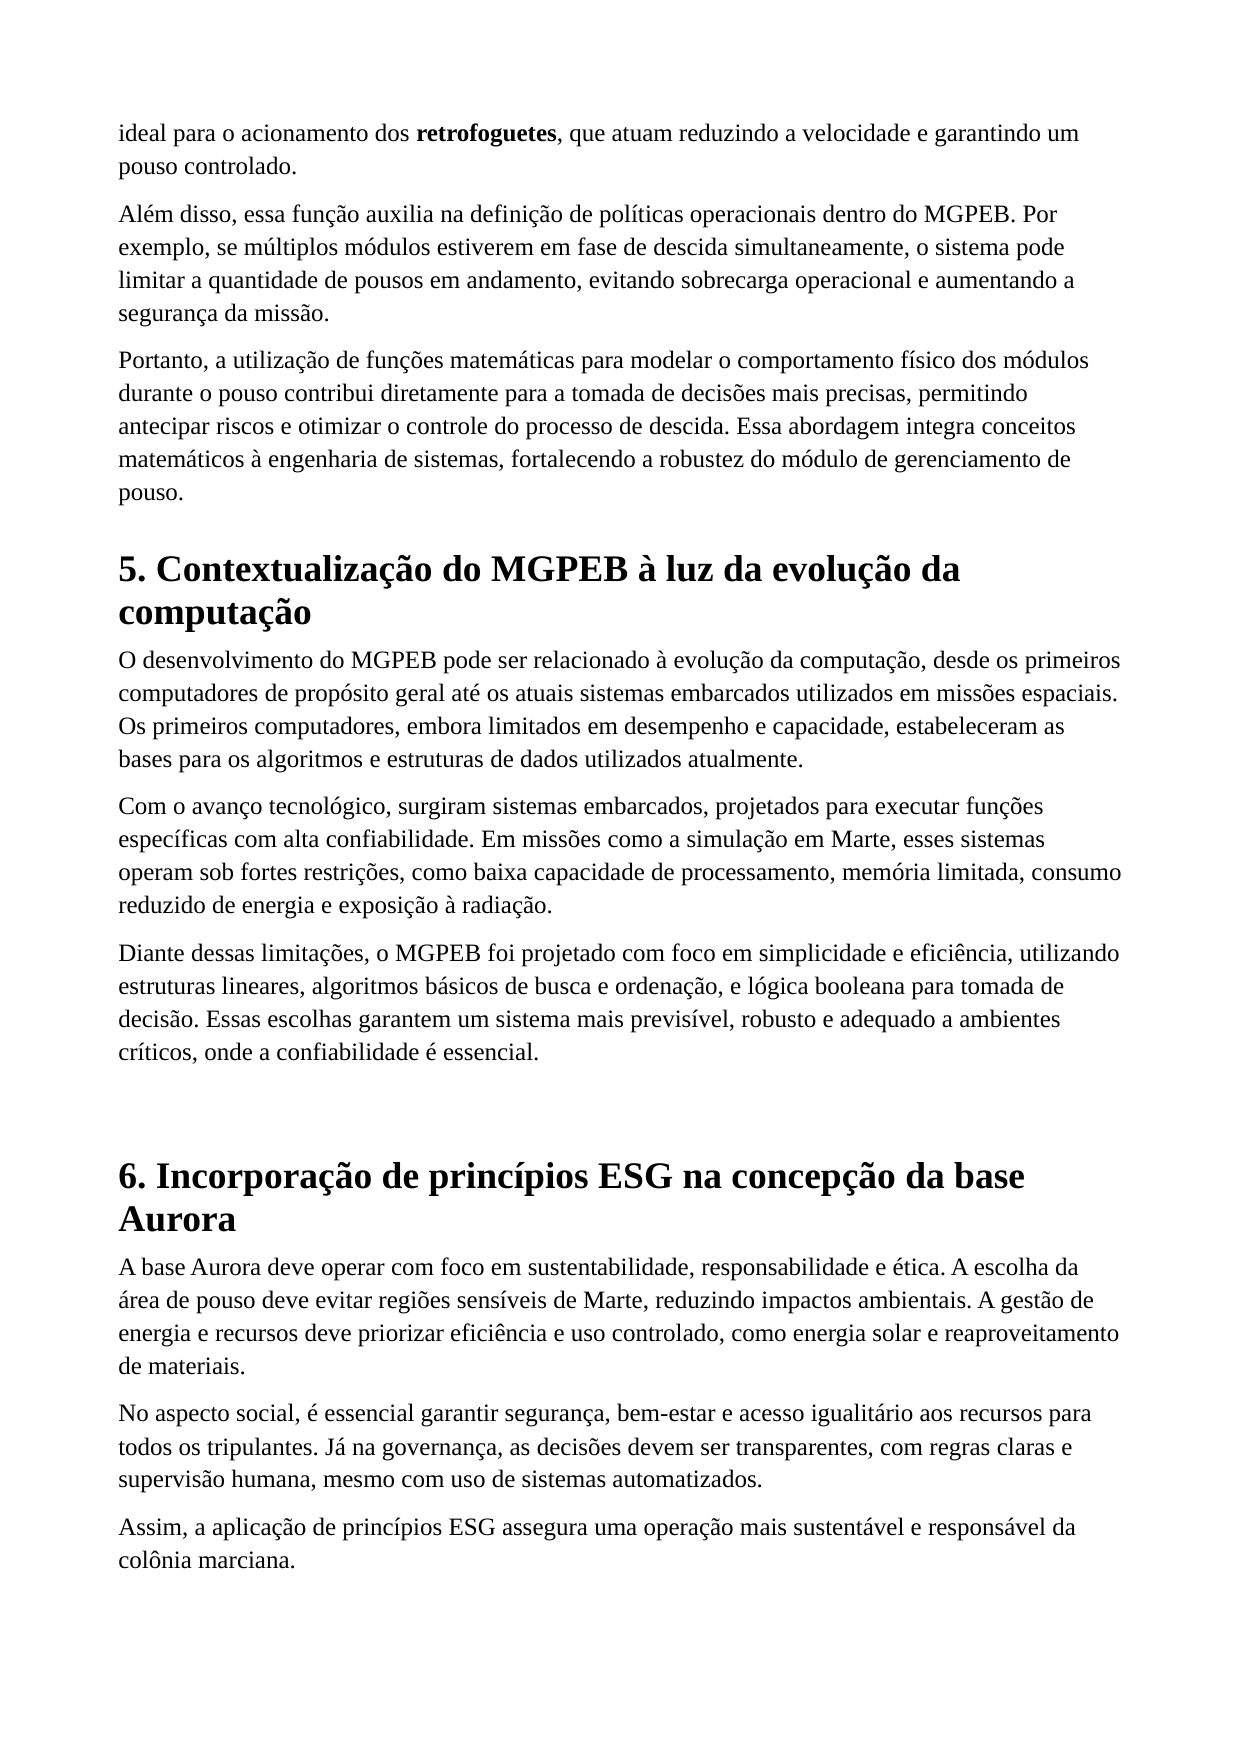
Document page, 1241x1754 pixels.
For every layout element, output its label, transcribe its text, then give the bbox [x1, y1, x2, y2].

subtitle 6. Incorporação de princípios ESG na concepção da base Aurora [118, 1153, 1122, 1239]
text O desenvolvimento do MGPEB pode ser relacionado à evolução da computação, desde os primeiros computadores de propósito geral até os atuais sistemas embarcados utilizados em missões espaciais. Os primeiros computadores, embora limitados em desempenho e capacidade, estabeleceram as bases para os algoritmos e estruturas de dados utilizados atualmente. [118, 645, 1122, 772]
text ideal para o acionamento dos retrofoguetes, que atuam reduzindo a velocidade e garantindo um pouso controlado. [118, 118, 1122, 180]
text No aspecto social, é essencial garantir segurança, bem-estar e acesso igualitário aos recursos para todos os tripulantes. Já na governança, as decisões devem ser transparentes, com regras claras e supervisão humana, mesmo com uso de sistemas automatizados. [118, 1398, 1122, 1493]
text Além disso, essa função auxilia na definição de políticas operacionais dentro do MGPEB. Por exemplo, se múltiplos módulos estiverem em fase de descida simultaneamente, o sistema pode limitar a quantidade de pousos em andamento, evitando sobrecarga operacional e aumentando a segurança da missão. [118, 199, 1122, 327]
subtitle 5. Contextualização do MGPEB à luz da evolução da computação [118, 546, 1122, 632]
text Com o avanço tecnológico, surgiram sistemas embarcados, projetados para executar funções específicas com alta confiabilidade. Em missões como a simulação em Marte, esses sistemas operam sob fortes restrições, como baixa capacidade de processamento, memória limitada, consumo reduzido de energia e exposição à radiação. [118, 791, 1122, 919]
text Assim, a aplicação de princípios ESG assegura uma operação mais sustentável e responsável da colônia marciana. [118, 1512, 1122, 1574]
text Portanto, a utilização de funções matemáticas para modelar o comportamento físico dos módulos durante o pouso contribui diretamente para a tomada de decisões mais precisas, permitindo antecipar riscos e otimizar o controle do processo de descida. Essa abordagem integra conceitos matemáticos à engenharia de sistemas, fortalecendo a robustez do módulo de gerenciamento de pouso. [118, 345, 1122, 506]
text A base Aurora deve operar com foco em sustentabilidade, responsabilidade e ética. A escolha da área de pouso deve evitar regiões sensíveis de Marte, reduzindo impactos ambientais. A gestão de energia e recursos deve priorizar eficiência e uso controlado, como energia solar e reaproveitamento de materiais. [118, 1252, 1122, 1380]
text Diante dessas limitações, o MGPEB foi projetado com foco em simplicidade e eficiência, utilizando estruturas lineares, algoritmos básicos de busca e ordenação, e lógica booleana para tomada de decisão. Essas escolhas garantem um sistema mais previsível, robusto e adequado a ambientes críticos, onde a confiabilidade é essencial. [118, 938, 1122, 1066]
